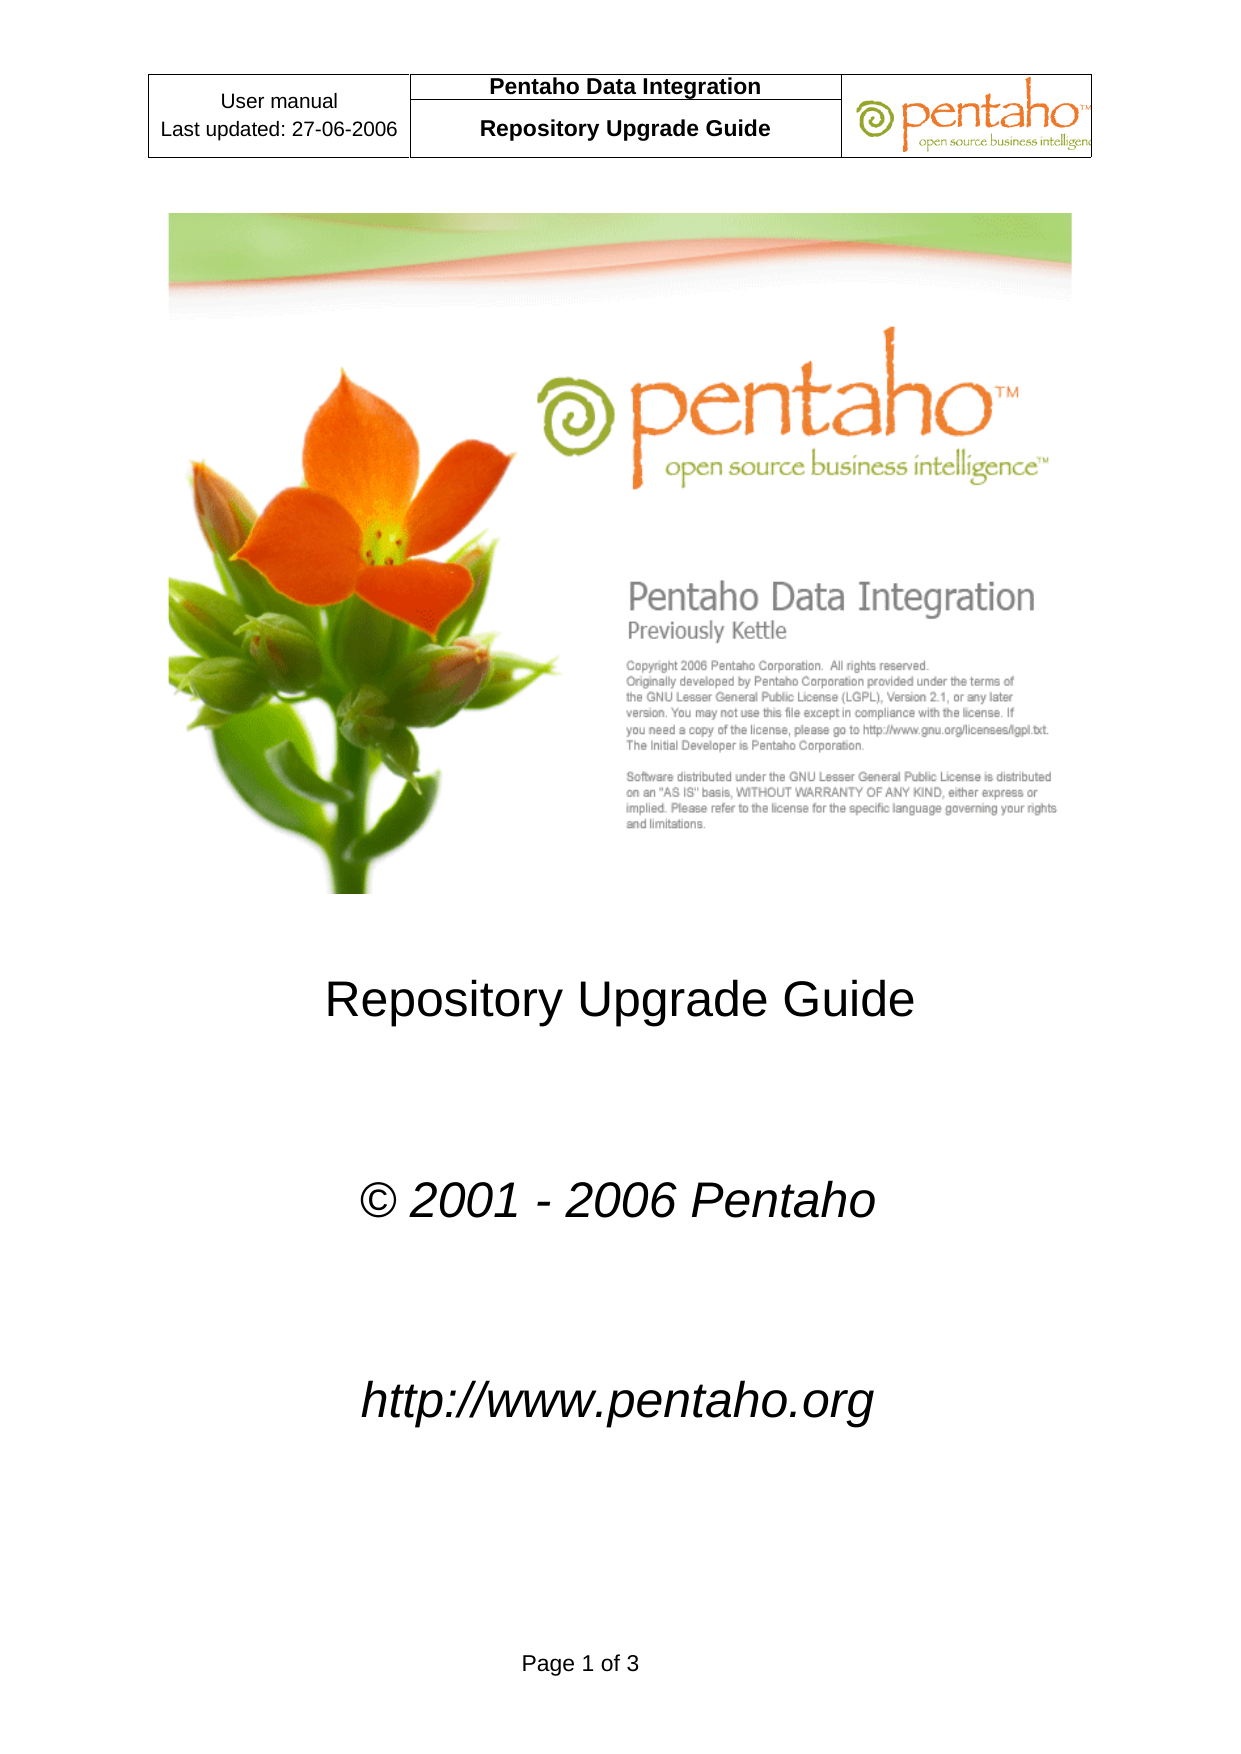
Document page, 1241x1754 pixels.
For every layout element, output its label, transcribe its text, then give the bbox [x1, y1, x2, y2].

text © 2001 - 2006 Pentaho [148, 1172, 1092, 1228]
picture [168, 213, 1072, 894]
text http://www.pentaho.org [148, 1372, 1092, 1428]
text Repository Upgrade Guide [148, 971, 1092, 1027]
